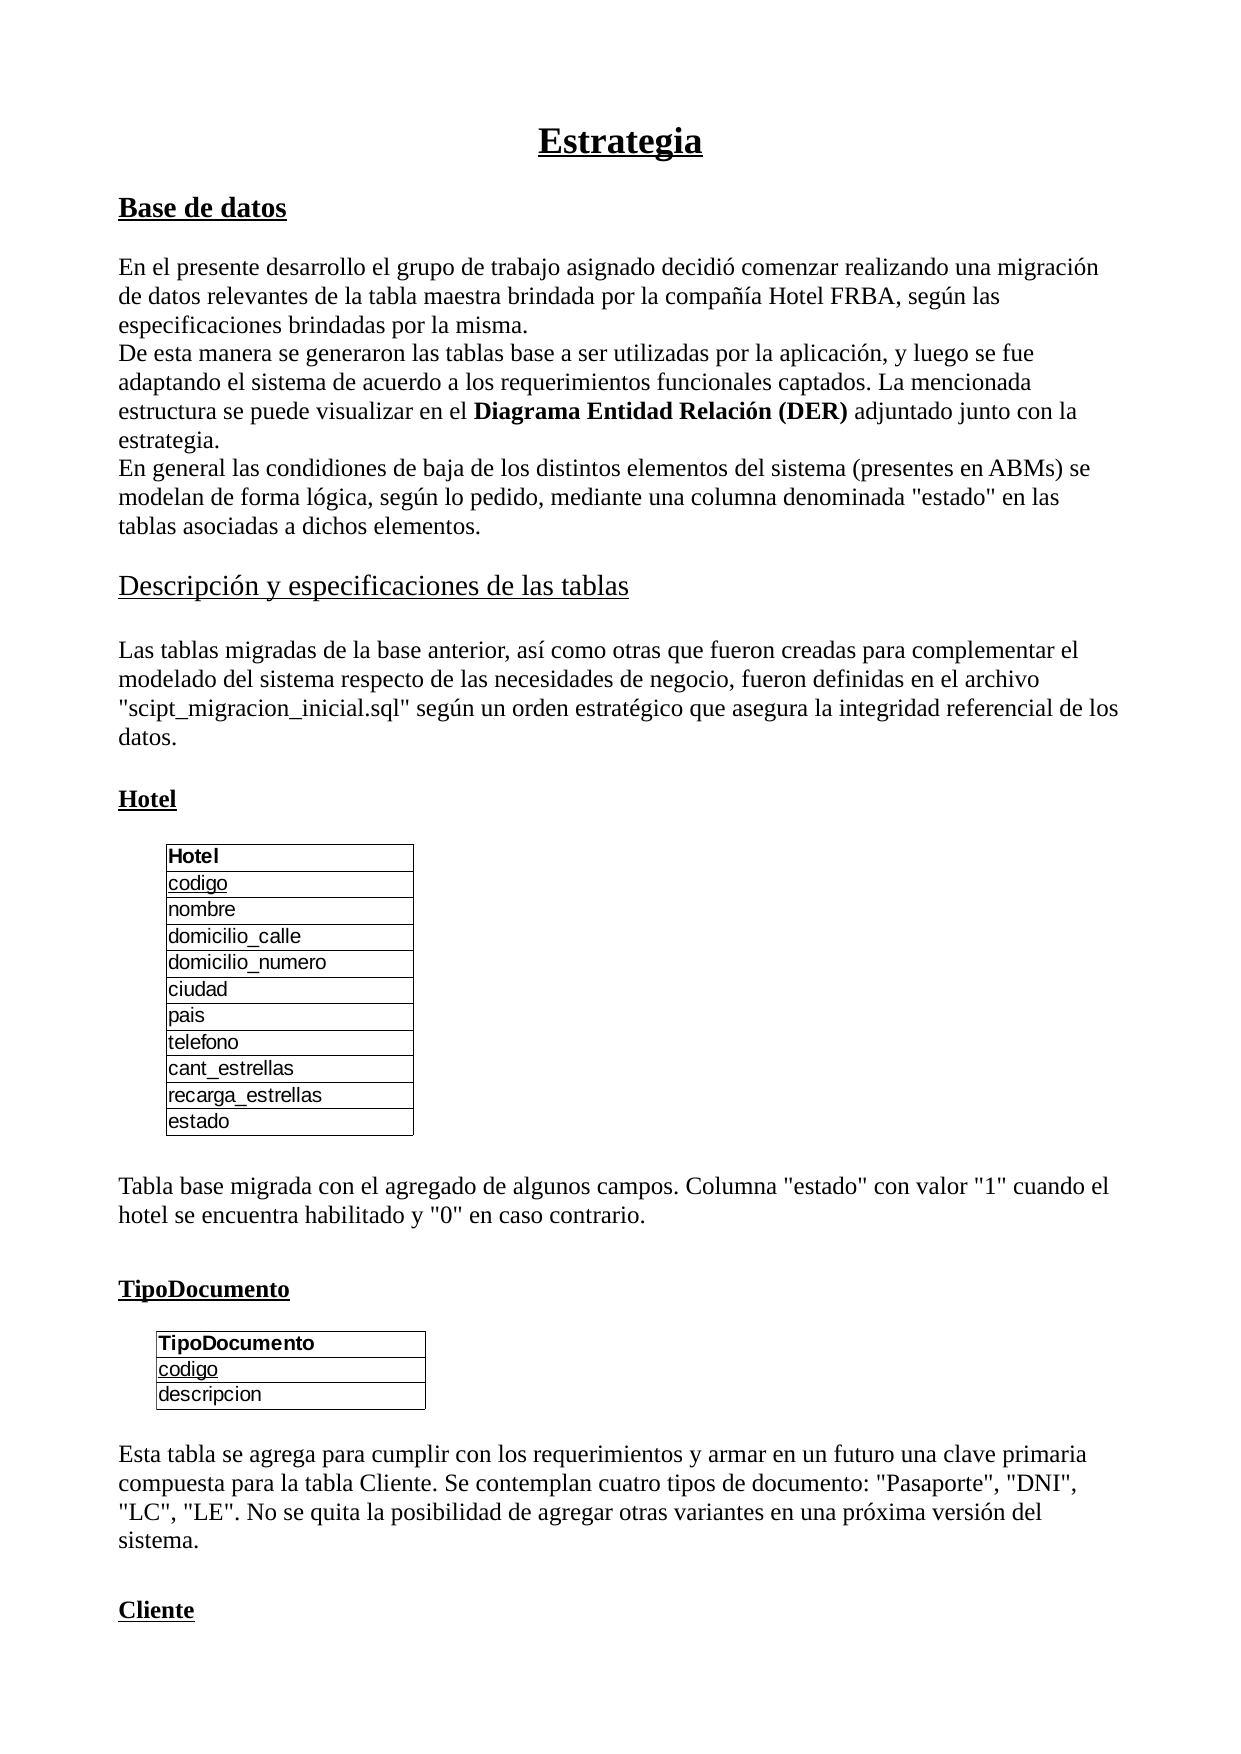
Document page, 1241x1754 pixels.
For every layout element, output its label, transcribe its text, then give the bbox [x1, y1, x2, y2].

text Estrategia [118, 118, 1122, 161]
text Las tablas migradas de la base anterior, así como otras que fueron creadas para complementar el modelado del sistema respecto de las necesidades de negocio, fueron definidas en el archivo "scipt_migracion_inicial.sql" según un orden estratégico que asegura la integridad referencial de los datos. [118, 636, 1122, 751]
text Esta tabla se agrega para cumplir con los requerimientos y armar en un futuro una clave primaria compuesta para la tabla Cliente. Se contemplan cuatro tipos de documento: "Pasaporte", "DNI", "LC", "LE". No se quita la posibilidad de agregar otras variantes en una próxima versión del sistema. [118, 1439, 1122, 1554]
text Descripción y especificaciones de las tablas [118, 568, 1122, 602]
text TipoDocumento [118, 1274, 1122, 1303]
text Base de datos [118, 190, 1122, 223]
text En general las condidiones de baja de los distintos elementos del sistema (presentes en ABMs) se modelan de forma lógica, según lo pedido, mediante una columna denominada "estado" en las tablas asociadas a dichos elementos. [118, 453, 1122, 540]
text Cliente [118, 1596, 1122, 1624]
text Hotel [118, 784, 1122, 813]
text En el presente desarrollo el grupo de trabajo asignado decidió comenzar realizando una migración de datos relevantes de la tabla maestra brindada por la compañía Hotel FRBA, según las especificaciones brindadas por la misma. [118, 252, 1122, 338]
text Tabla base migrada con el agregado de algunos campos. Columna "estado" con valor "1" cuando el hotel se encuentra habilitado y "0" en caso contrario. [118, 1171, 1122, 1228]
text De esta manera se generaron las tablas base a ser utilizadas por la aplicación, y luego se fue adaptando el sistema de acuerdo a los requerimientos funcionales captados. La mencionada estructura se puede visualizar en el Diagrama Entidad Relación (DER) adjuntado junto con la estrategia. [118, 338, 1122, 453]
